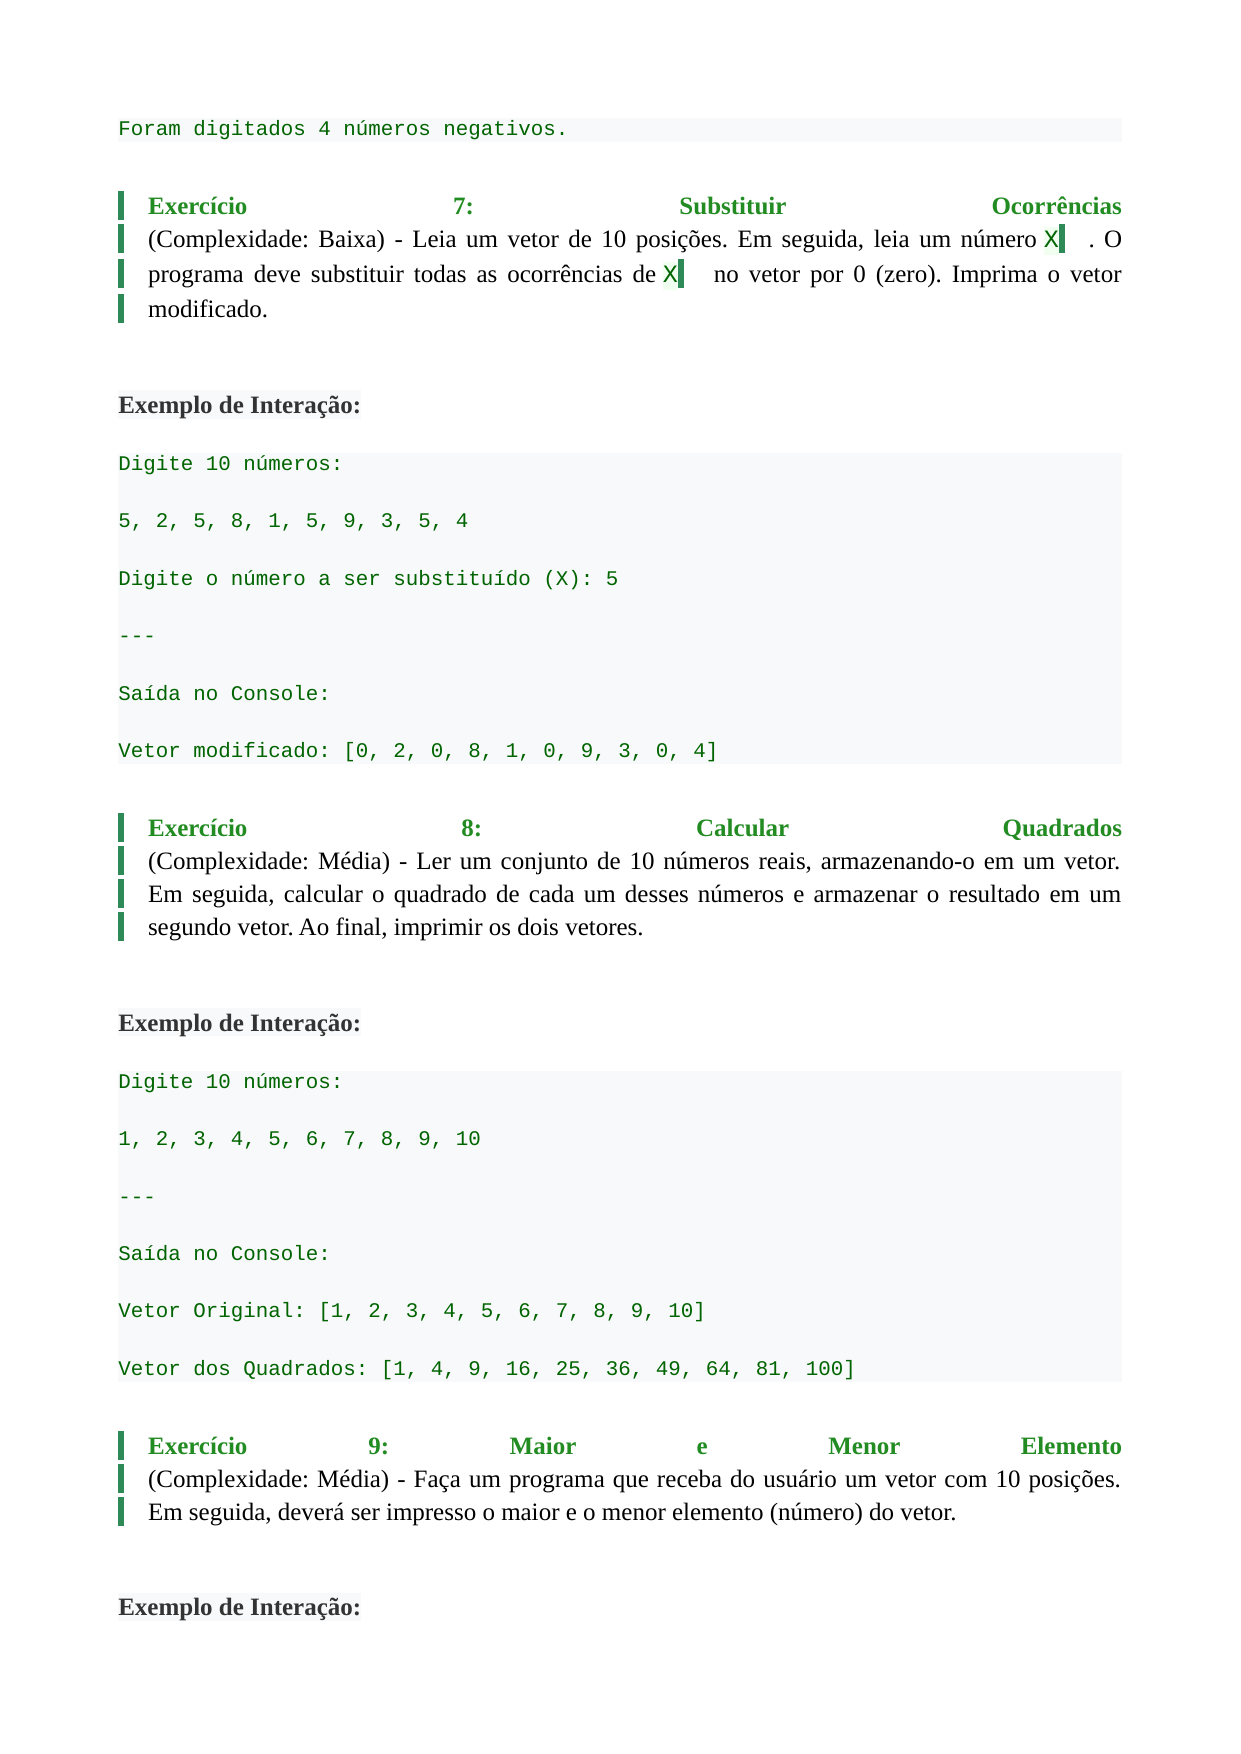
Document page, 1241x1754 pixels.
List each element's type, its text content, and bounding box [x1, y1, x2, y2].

text Digite o número a ser substituído (X): 5 [118, 568, 1122, 592]
text Saída no Console: [118, 1243, 1122, 1267]
text --- [118, 625, 1122, 649]
text --- [118, 1186, 1122, 1209]
text Exemplo de Interação: [118, 1592, 1122, 1621]
text Saída no Console: [118, 683, 1122, 706]
text Foram digitados 4 números negativos. [118, 118, 1122, 142]
text Vetor Original: [1, 2, 3, 4, 5, 6, 7, 8, 9, 10] [118, 1301, 1122, 1324]
text Exemplo de Interação: [118, 1008, 1122, 1036]
text Digite 10 números: [118, 1071, 1122, 1094]
text Digite 10 números: [118, 453, 1122, 477]
text Vetor modificado: [0, 2, 0, 8, 1, 0, 9, 3, 0, 4] [118, 740, 1122, 764]
text 1, 2, 3, 4, 5, 6, 7, 8, 9, 10 [118, 1128, 1122, 1152]
text Exercício 7: Substituir Ocorrências (Complexidade: Baixa) - Leia um vetor de 10 posições. Em seguida, leia um número X. O programa deve substituir todas as ocorrências de X no vetor por 0 (zero). Imprima o vetor modificado. [118, 191, 1122, 323]
text Exercício 9: Maior e Menor Elemento (Complexidade: Média) - Faça um programa que receba do usuário um vetor com 10 posições. Em seguida, deverá ser impresso o maior e o menor elemento (número) do vetor. [118, 1431, 1122, 1526]
text Exemplo de Interação: [118, 390, 1122, 419]
text Vetor dos Quadrados: [1, 4, 9, 16, 25, 36, 49, 64, 81, 100] [118, 1358, 1122, 1382]
text 5, 2, 5, 8, 1, 5, 9, 3, 5, 4 [118, 511, 1122, 534]
text Exercício 8: Calcular Quadrados (Complexidade: Média) - Ler um conjunto de 10 números reais, armazenando-o em um vetor. Em seguida, calcular o quadrado de cada um desses números e armazenar o resultado em um segundo vetor. Ao final, imprimir os dois vetores. [118, 813, 1122, 941]
